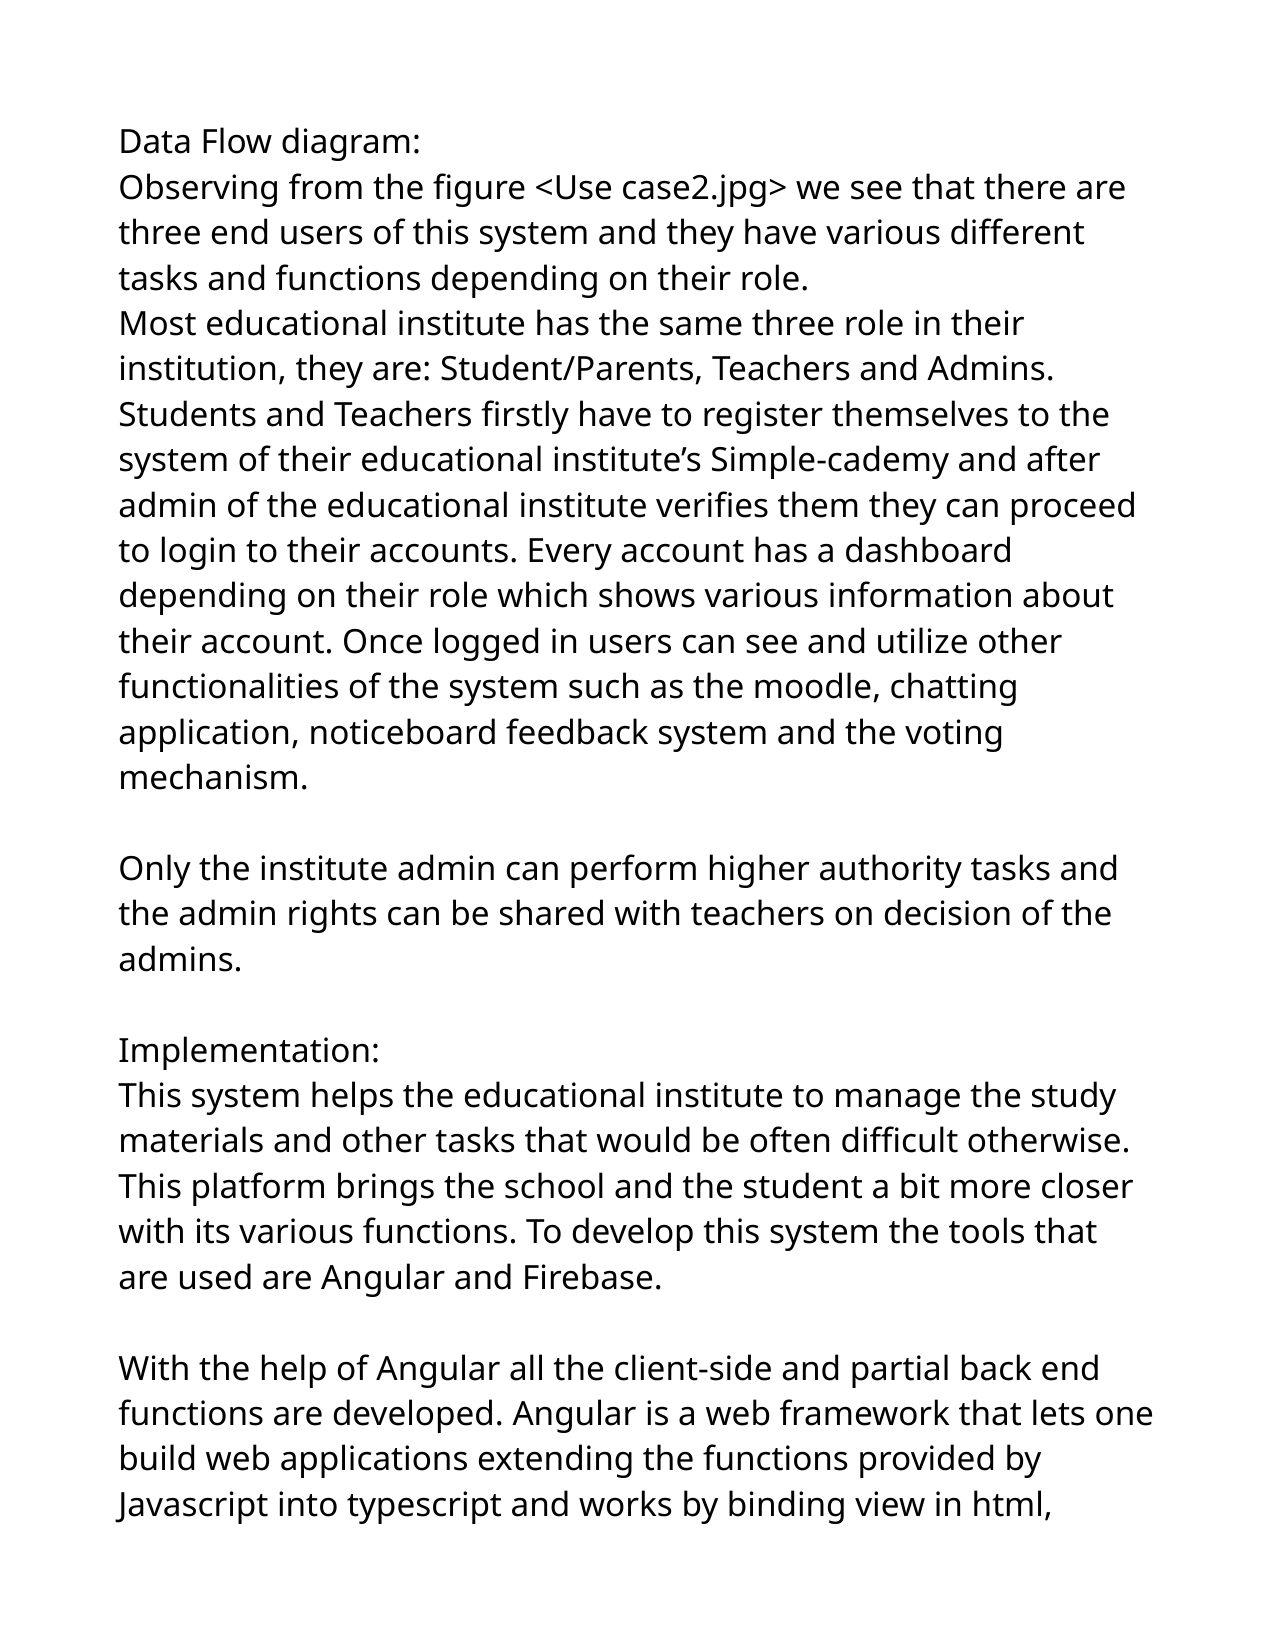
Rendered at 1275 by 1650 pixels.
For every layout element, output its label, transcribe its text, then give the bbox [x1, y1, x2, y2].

text Implementation: [118, 1026, 1157, 1072]
text This system helps the educational institute to manage the study materials and other tasks that would be often difficult otherwise. This platform brings the school and the student a bit more closer with its various functions. To develop this system the tools that are used are Angular and Firebase. [118, 1072, 1157, 1299]
text With the help of Angular all the client-side and partial back end functions are developed. Angular is a web framework that lets one build web applications extending the functions provided by Javascript into typescript and works by binding view in html, [118, 1344, 1157, 1526]
text Only the institute admin can perform higher authority tasks and the admin rights can be shared with teachers on decision of the admins. [118, 845, 1157, 981]
text Students and Teachers firstly have to register themselves to the system of their educational institute’s Simple-cademy and after admin of the educational institute verifies them they can proceed to login to their accounts. Every account has a dashboard depending on their role which shows various information about their account. Once logged in users can see and utilize other functionalities of the system such as the moodle, chatting application, noticeboard feedback system and the voting mechanism. [118, 391, 1157, 799]
text Observing from the figure <Use case2.jpg> we see that there are three end users of this system and they have various different tasks and functions depending on their role. [118, 163, 1157, 300]
text Most educational institute has the same three role in their institution, they are: Student/Parents, Teachers and Admins. [118, 300, 1157, 391]
text Data Flow diagram: [118, 118, 1157, 163]
